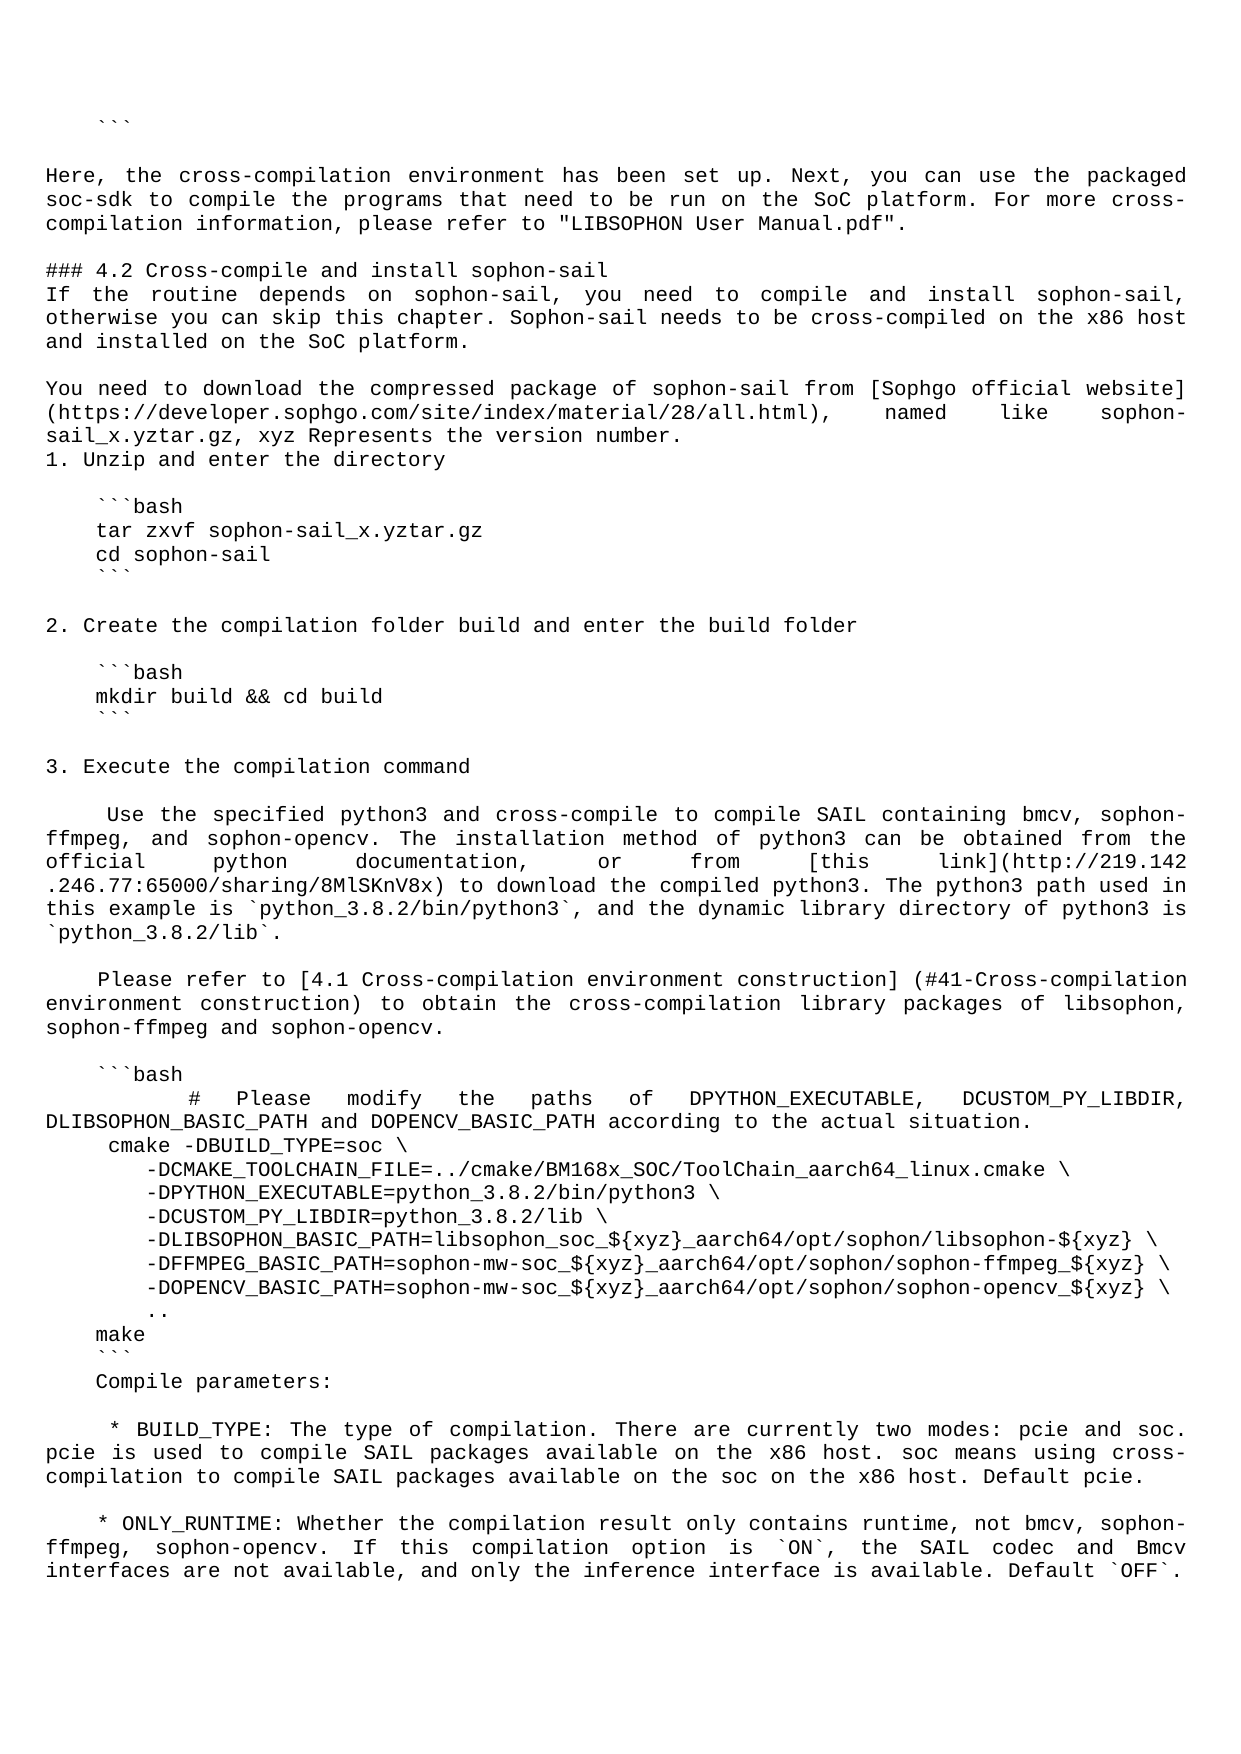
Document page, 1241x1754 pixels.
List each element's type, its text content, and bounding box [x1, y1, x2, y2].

text -DOPENCV_BASIC_PATH=sophon-mw-soc_${xyz}_aarch64/opt/sophon/sophon-opencv_${xyz} \ [45, 1277, 1188, 1300]
text -DCUSTOM_PY_LIBDIR=python_3.8.2/lib \ [45, 1206, 1188, 1229]
text -DPYTHON_EXECUTABLE=python_3.8.2/bin/python3 \ [45, 1182, 1188, 1206]
text You need to download the compressed package of sophon-sail from [Sophgo official website](https://developer.sophgo.com/site/index/material/28/all.html), named like sophon-sail_x.yztar.gz, xyz Represents the version number. [45, 378, 1188, 449]
text cmake -DBUILD_TYPE=soc \ [45, 1135, 1188, 1158]
text ``` [45, 118, 1188, 142]
text # Please modify the paths of DPYTHON_EXECUTABLE, DCUSTOM_PY_LIBDIR, DLIBSOPHON_BASIC_PATH and DOPENCV_BASIC_PATH according to the actual situation. [45, 1088, 1188, 1135]
text ```bash [45, 662, 1188, 686]
text 2. Create the compilation folder build and enter the build folder [45, 615, 1188, 638]
text 1. Unzip and enter the directory [45, 449, 1188, 473]
text ``` [45, 709, 1188, 733]
text ```bash [45, 496, 1188, 520]
text Compile parameters: [45, 1371, 1188, 1395]
text If the routine depends on sophon-sail, you need to compile and install sophon-sail, otherwise you can skip this chapter. Sophon-sail needs to be cross-compiled on the x86 host and installed on the SoC platform. [45, 284, 1188, 354]
text mkdir build && cd build [45, 686, 1188, 709]
text * ONLY_RUNTIME: Whether the compilation result only contains runtime, not bmcv, sophon-ffmpeg, sophon-opencv. If this compilation option is `ON`, the SAIL codec and Bmcv interfaces are not available, and only the inference interface is available. Default `OFF`. [45, 1513, 1188, 1584]
text ```bash [45, 1064, 1188, 1088]
text .. [45, 1300, 1188, 1324]
text Use the specified python3 and cross-compile to compile SAIL containing bmcv, sophon-ffmpeg, and sophon-opencv. The installation method of python3 can be obtained from the official python documentation, or from [this link](http://219.142 .246.77:65000/sharing/8MlSKnV8x) to download the compiled python3. The python3 path used in this example is `python_3.8.2/bin/python3`, and the dynamic library directory of python3 is `python_3.8.2/lib`. [45, 804, 1188, 946]
text -DCMAKE_TOOLCHAIN_FILE=../cmake/BM168x_SOC/ToolChain_aarch64_linux.cmake \ [45, 1158, 1188, 1182]
text 3. Execute the compilation command [45, 757, 1188, 780]
text ``` [45, 567, 1188, 591]
text Here, the cross-compilation environment has been set up. Next, you can use the packaged soc-sdk to compile the programs that need to be run on the SoC platform. For more cross-compilation information, please refer to "LIBSOPHON User Manual.pdf". [45, 165, 1188, 236]
text Please refer to [4.1 Cross-compilation environment construction] (#41-Cross-compilation environment construction) to obtain the cross-compilation library packages of libsophon, sophon-ffmpeg and sophon-opencv. [45, 969, 1188, 1040]
text -DFFMPEG_BASIC_PATH=sophon-mw-soc_${xyz}_aarch64/opt/sophon/sophon-ffmpeg_${xyz} \ [45, 1253, 1188, 1277]
text cd sophon-sail [45, 544, 1188, 567]
text make [45, 1324, 1188, 1348]
text -DLIBSOPHON_BASIC_PATH=libsophon_soc_${xyz}_aarch64/opt/sophon/libsophon-${xyz} \ [45, 1229, 1188, 1253]
text ### 4.2 Cross-compile and install sophon-sail [45, 260, 1188, 284]
text tar zxvf sophon-sail_x.yztar.gz [45, 520, 1188, 544]
text * BUILD_TYPE: The type of compilation. There are currently two modes: pcie and soc. pcie is used to compile SAIL packages available on the x86 host. soc means using cross-compilation to compile SAIL packages available on the soc on the x86 host. Default pcie. [45, 1419, 1188, 1489]
text ``` [45, 1348, 1188, 1371]
